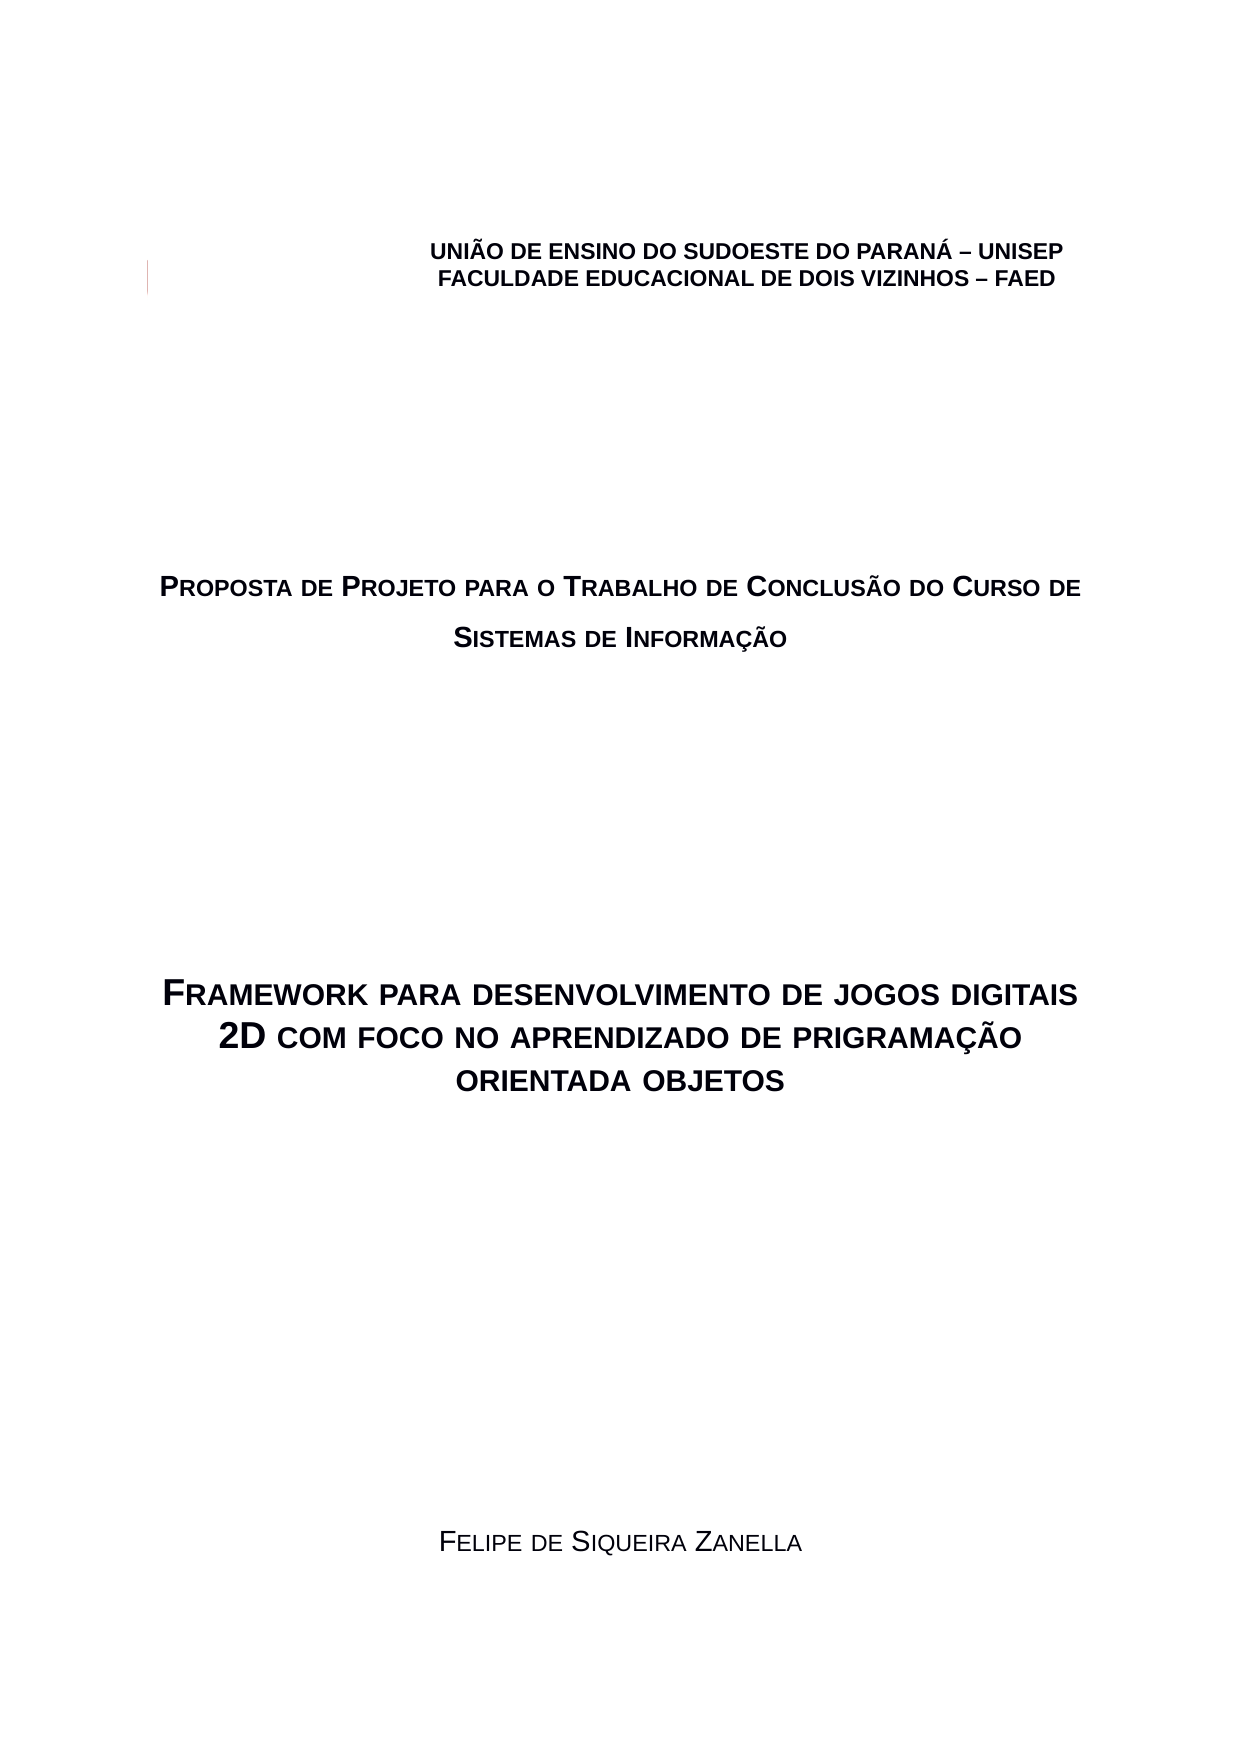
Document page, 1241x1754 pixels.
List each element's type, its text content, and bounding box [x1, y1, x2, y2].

text Proposta de Projeto para o Trabalho de Conclusão do Curso de Sistemas de Informação [148, 569, 1092, 653]
text Felipe de Siqueira Zanella [148, 1524, 1092, 1558]
table_header UNIÃO DE ENSINO DO SUDOESTE DO PARANÁ – UNISEP FACULDADE EDUCACIONAL DE DOIS VIZINHOS – FAED [376, 148, 1117, 408]
text Framework para desenvolvimento de jogos digitais 2D com foco no aprendizado de prigramação orientada objetos [148, 970, 1092, 1099]
table_header [148, 148, 376, 408]
